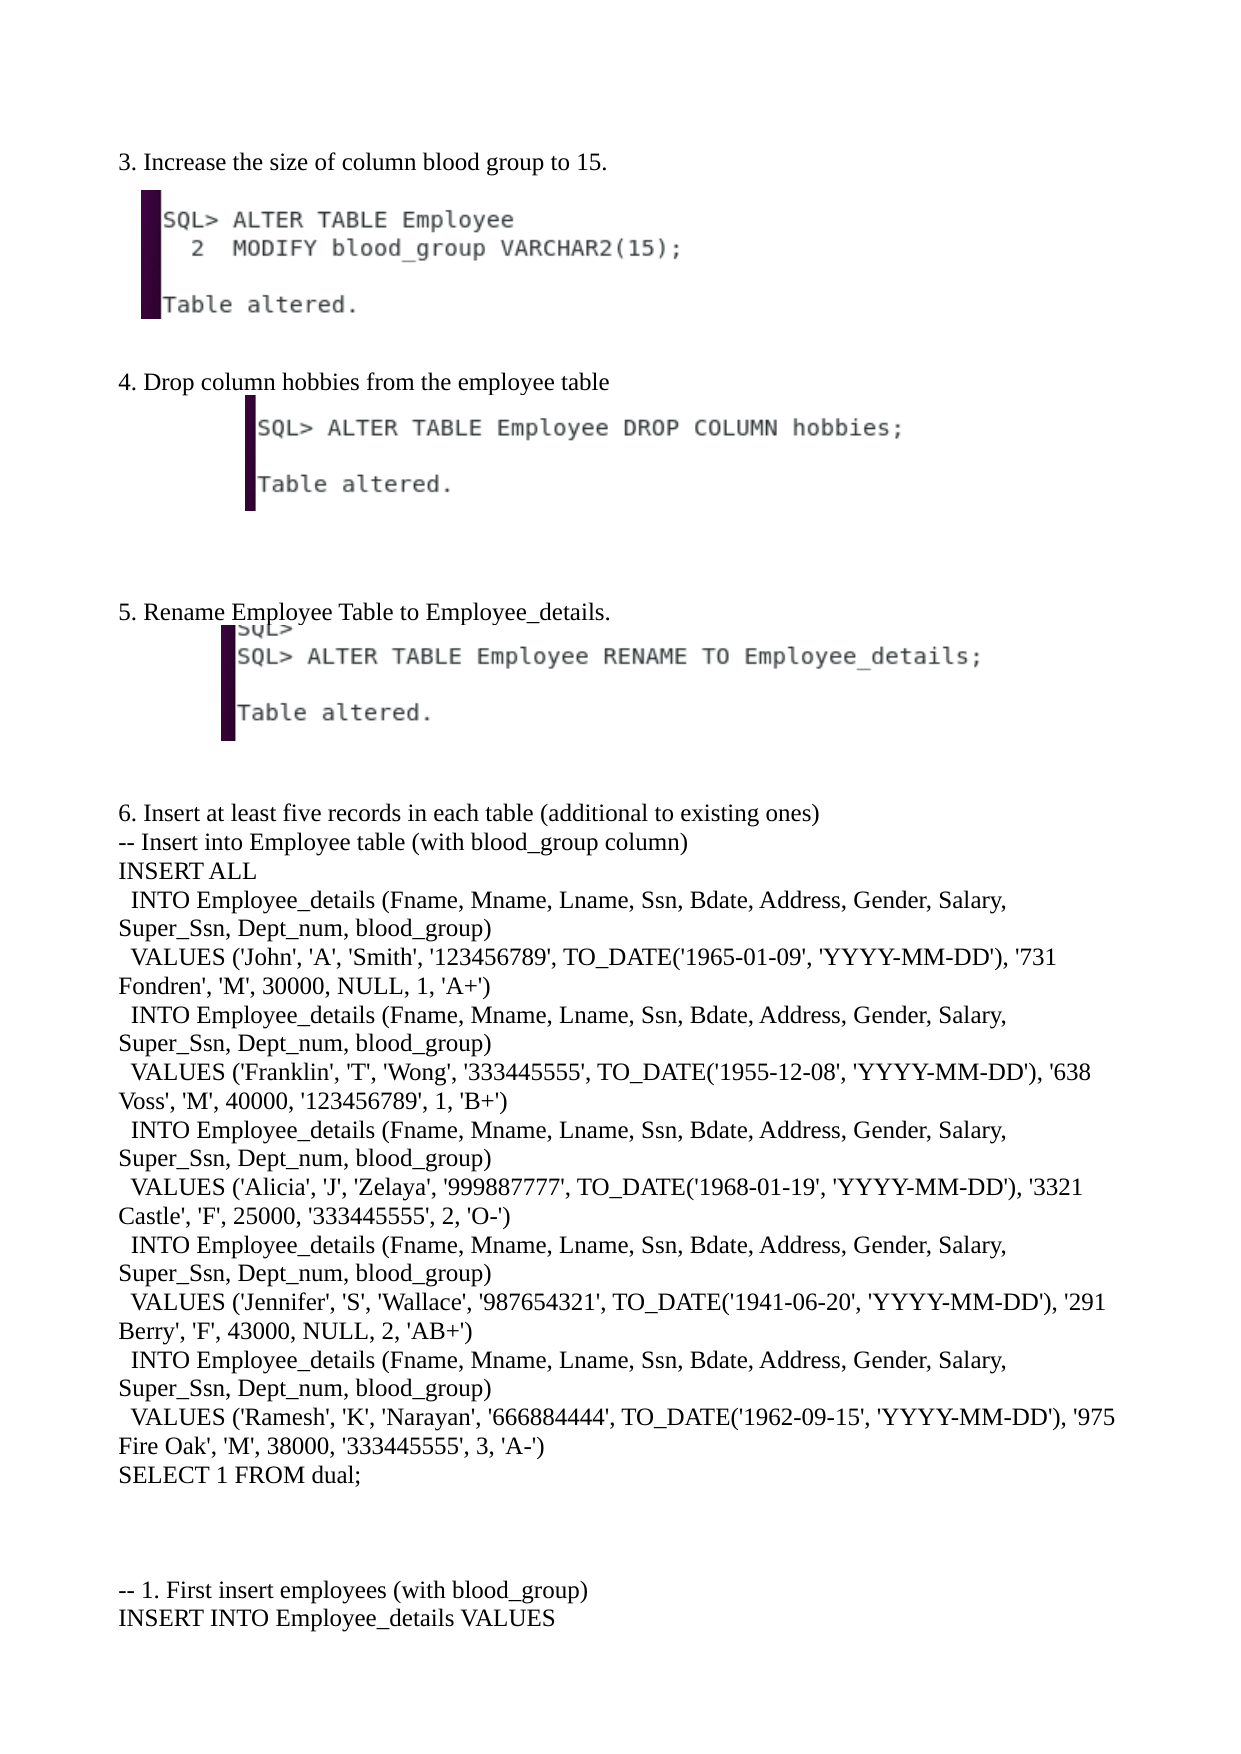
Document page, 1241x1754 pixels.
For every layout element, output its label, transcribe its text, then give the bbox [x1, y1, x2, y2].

picture [245, 395, 995, 511]
text VALUES ('Jennifer', 'S', 'Wallace', '987654321', TO_DATE('1941-06-20', 'YYYY-MM-DD'), '291 Berry', 'F', 43000, NULL, 2, 'AB+') [118, 1287, 1122, 1345]
text VALUES ('Franklin', 'T', 'Wong', '333445555', TO_DATE('1955-12-08', 'YYYY-MM-DD'), '638 Voss', 'M', 40000, '123456789', 1, 'B+') [118, 1057, 1122, 1115]
text 4. Drop column hobbies from the employee table [118, 367, 1122, 395]
picture [221, 625, 1020, 741]
text VALUES ('Alicia', 'J', 'Zelaya', '999887777', TO_DATE('1968-01-19', 'YYYY-MM-DD'), '3321 Castle', 'F', 25000, '333445555', 2, 'O-') [118, 1172, 1122, 1230]
text 3. Increase the size of column blood group to 15. [118, 147, 1122, 176]
text INTO Employee_details (Fname, Mname, Lname, Ssn, Bdate, Address, Gender, Salary, Super_Ssn, Dept_num, blood_group) [118, 1230, 1122, 1287]
text -- 1. First insert employees (with blood_group) [118, 1575, 1122, 1603]
text INTO Employee_details (Fname, Mname, Lname, Ssn, Bdate, Address, Gender, Salary, Super_Ssn, Dept_num, blood_group) [118, 885, 1122, 942]
text INTO Employee_details (Fname, Mname, Lname, Ssn, Bdate, Address, Gender, Salary, Super_Ssn, Dept_num, blood_group) [118, 1115, 1122, 1172]
text 5. Rename Employee Table to Employee_details. [118, 597, 1122, 625]
picture [141, 190, 715, 319]
text SELECT 1 FROM dual; [118, 1460, 1122, 1488]
text INTO Employee_details (Fname, Mname, Lname, Ssn, Bdate, Address, Gender, Salary, Super_Ssn, Dept_num, blood_group) [118, 1000, 1122, 1057]
text INSERT ALL [118, 856, 1122, 885]
text INSERT INTO Employee_details VALUES [118, 1603, 1122, 1632]
text VALUES ('Ramesh', 'K', 'Narayan', '666884444', TO_DATE('1962-09-15', 'YYYY-MM-DD'), '975 Fire Oak', 'M', 38000, '333445555', 3, 'A-') [118, 1402, 1122, 1460]
text 6. Insert at least five records in each table (additional to existing ones) [118, 798, 1122, 827]
text INTO Employee_details (Fname, Mname, Lname, Ssn, Bdate, Address, Gender, Salary, Super_Ssn, Dept_num, blood_group) [118, 1345, 1122, 1402]
text -- Insert into Employee table (with blood_group column) [118, 827, 1122, 856]
text VALUES ('John', 'A', 'Smith', '123456789', TO_DATE('1965-01-09', 'YYYY-MM-DD'), '731 Fondren', 'M', 30000, NULL, 1, 'A+') [118, 942, 1122, 1000]
